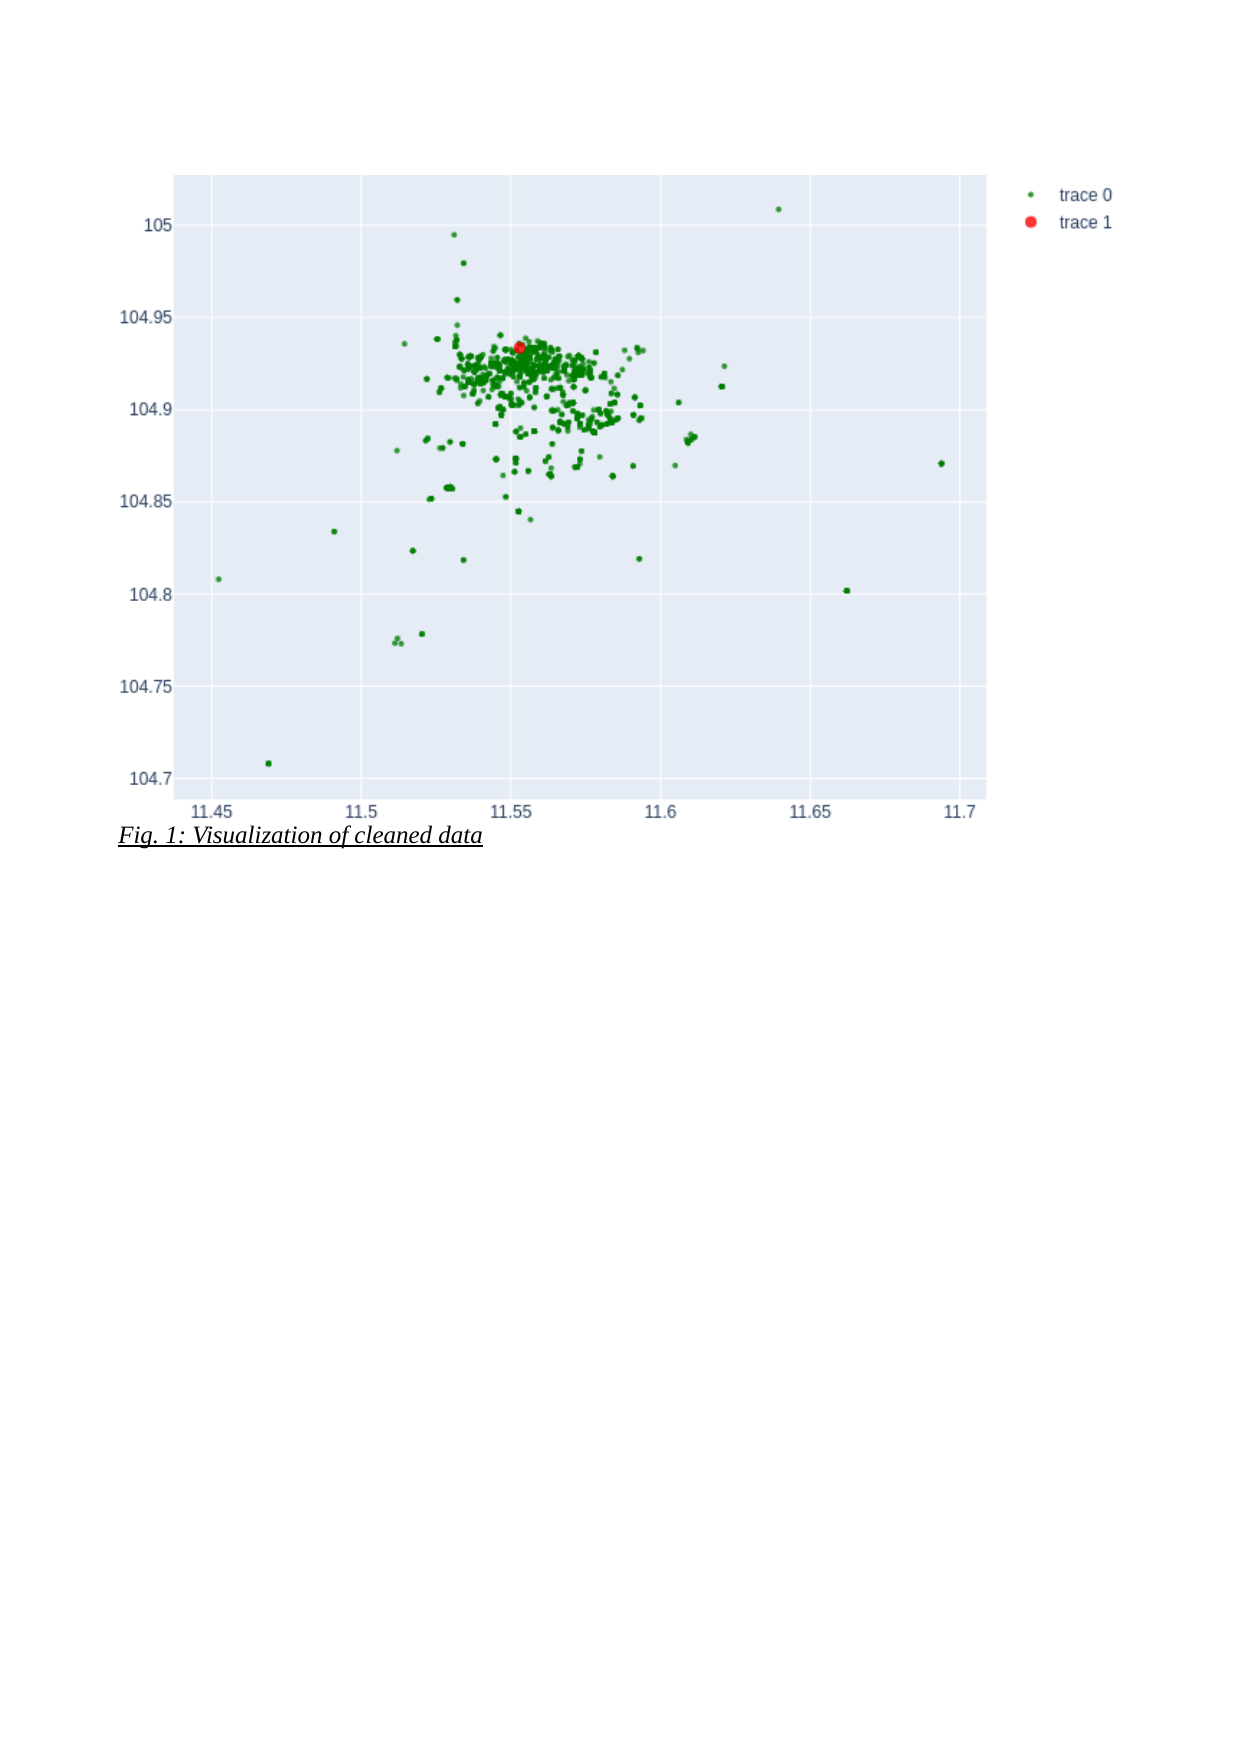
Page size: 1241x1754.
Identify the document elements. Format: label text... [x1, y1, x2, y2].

text [118, 156, 1122, 175]
picture [118, 175, 1123, 821]
text Fig. 1: Visualization of cleaned data [118, 821, 1122, 849]
